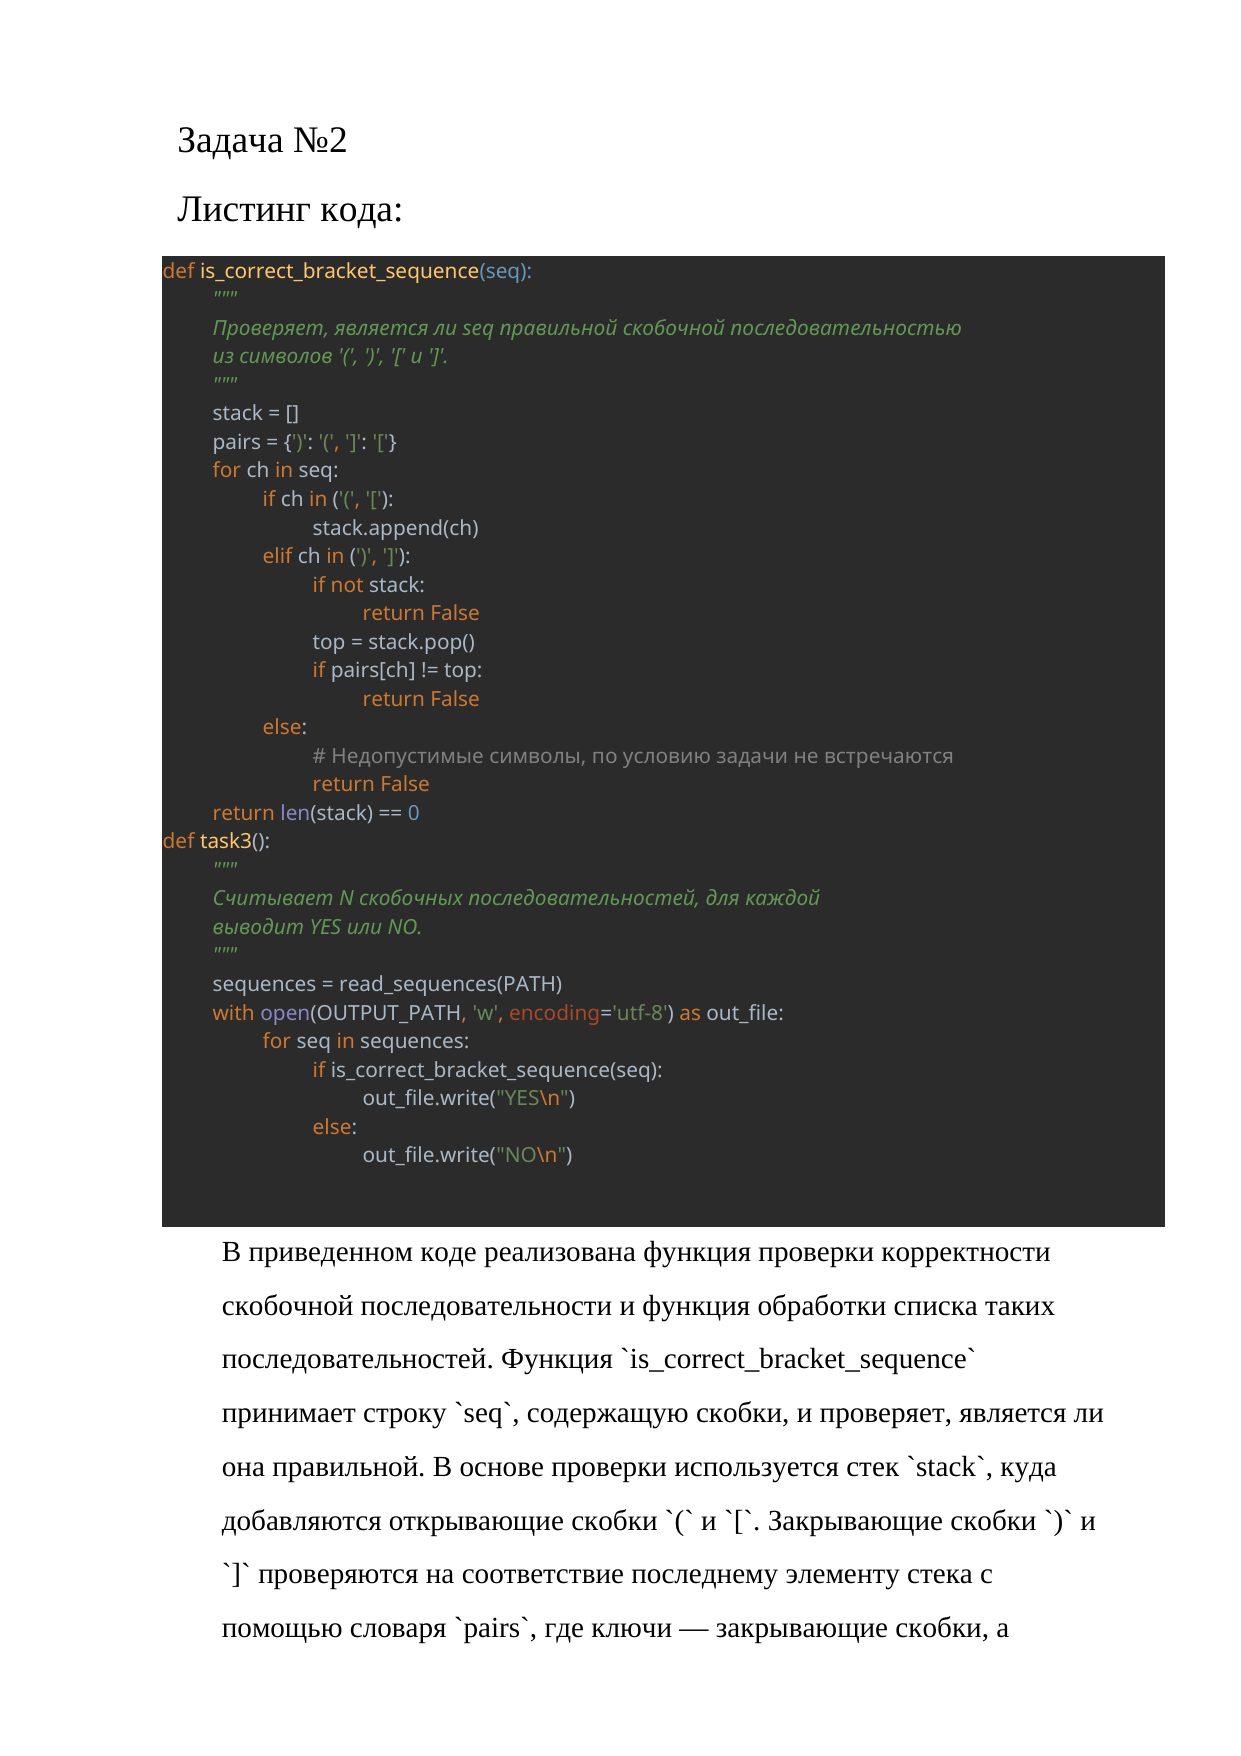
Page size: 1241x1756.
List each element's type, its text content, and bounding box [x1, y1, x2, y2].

text with open(OUTPUT_PATH, 'w', encoding='utf-8') as out_file: [162, 998, 1165, 1026]
text out_file.write("NO\n") [162, 1140, 1165, 1169]
text из символов '(', ')', '[' и ']'. [162, 341, 1165, 370]
text # Недопустимые символы, по условию задачи не встречаются [162, 741, 1165, 769]
text elif ch in (')', ']'): [162, 541, 1165, 570]
text return len(stack) == 0 [162, 798, 1165, 827]
text def task3(): [162, 827, 1165, 855]
text if is_correct_bracket_sequence(seq): [162, 1055, 1165, 1083]
text if ch in ('(', '['): [162, 484, 1165, 513]
text выводит YES или NO. [162, 912, 1165, 941]
text top = stack.pop() [162, 627, 1165, 655]
text return False [162, 769, 1165, 798]
text """ [162, 370, 1165, 398]
text else: [162, 1112, 1165, 1140]
text Считывает N скобочных последовательностей, для каждой [162, 883, 1165, 912]
text return False [162, 684, 1165, 712]
text for ch in seq: [162, 456, 1165, 484]
text out_file.write("YES\n") [162, 1083, 1165, 1112]
text Задача №2 Листинг кода: [177, 118, 841, 230]
text stack = [] [162, 398, 1165, 427]
text sequences = read_sequences(PATH) [162, 969, 1165, 998]
text if pairs[ch] != top: [162, 655, 1165, 684]
text def is_correct_bracket_sequence(seq): [162, 256, 1165, 284]
text stack.append(ch) [162, 513, 1165, 541]
text """ [162, 941, 1165, 969]
text for seq in sequences: [162, 1026, 1165, 1055]
text else: [162, 712, 1165, 741]
text В приведенном коде реализована функция проверки корректности скобочной последовательности и функция обработки списка таких последовательностей. Функция `is_correct_bracket_sequence` принимает строку `seq`, содержащую скобки, и проверяет, является ли она правильной. В основе проверки используется стек `stack`, куда добавляются открывающие скобки `(` и `[`. Закрывающие скобки `)` и `]` проверяются на соответствие последнему элементу стека с помощью словаря `pairs`, где ключи — закрывающие скобки, а [222, 1234, 1106, 1643]
text return False [162, 598, 1165, 627]
text if not stack: [162, 570, 1165, 598]
text Проверяет, является ли seq правильной скобочной последовательностью [162, 313, 1165, 341]
text """ [162, 855, 1165, 883]
text pairs = {')': '(', ']': '['} [162, 427, 1165, 456]
text """ [162, 284, 1165, 313]
